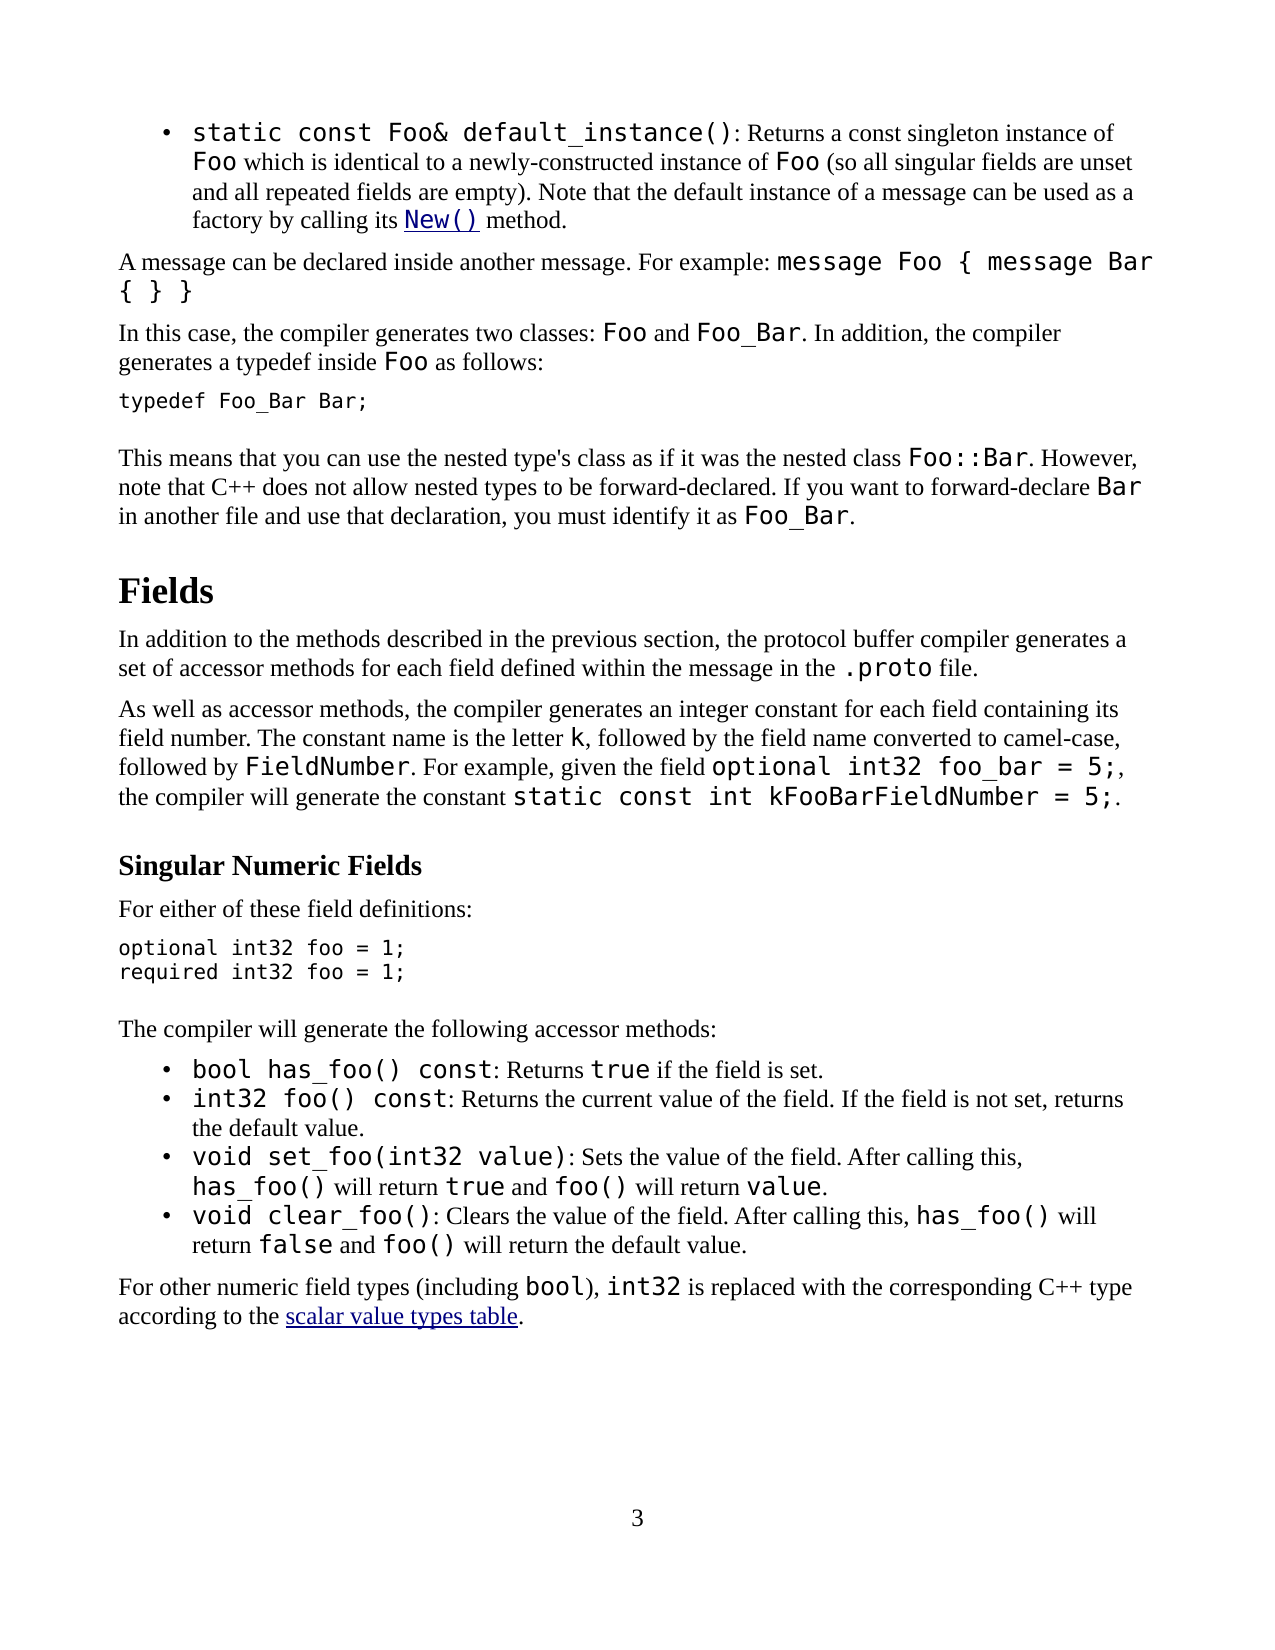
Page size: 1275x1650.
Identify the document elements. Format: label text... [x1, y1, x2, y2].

list bool has_foo() const: Returns true if the field is set. [162, 1055, 1157, 1084]
text A message can be declared inside another message. For example: message Foo { message Bar { } } [118, 247, 1157, 306]
list static const Foo& default_instance(): Returns a const singleton instance of Foo which is identical to a newly-constructed instance of Foo (so all singular fields are unset and all repeated fields are empty). Note that the default instance of a message can be used as a factory by calling its New() method. [162, 118, 1157, 235]
text For either of these field definitions: [118, 894, 1157, 923]
text As well as accessor methods, the compiler generates an integer constant for each field containing its field number. The constant name is the letter k, followed by the field name converted to camel-case, followed by FieldNumber. For example, given the field optional int32 foo_bar = 5;, the compiler will generate the constant static const int kFooBarFieldNumber = 5;. [118, 694, 1157, 811]
text optional int32 foo = 1; [118, 936, 1157, 960]
list void set_foo(int32 value): Sets the value of the field. After calling this, has_foo() will return true and foo() will return value. [162, 1142, 1157, 1201]
list void clear_foo(): Clears the value of the field. After calling this, has_foo() will return false and foo() will return the default value. [162, 1201, 1157, 1259]
text This means that you can use the nested type's class as if it was the nested class Foo::Bar. However, note that C++ does not allow nested types to be forward-declared. If you want to forward-declare Bar in another file and use that declaration, you must identify it as Foo_Bar. [118, 443, 1157, 531]
subtitle Fields [118, 568, 1157, 611]
text In addition to the methods described in the previous section, the protocol buffer compiler generates a set of accessor methods for each field defined within the message in the .proto file. [118, 624, 1157, 682]
text The compiler will generate the following accessor methods: [118, 1014, 1157, 1042]
text In this case, the compiler generates two classes: Foo and Foo_Bar. In addition, the compiler generates a typedef inside Foo as follows: [118, 318, 1157, 377]
text For other numeric field types (including bool), int32 is replaced with the corresponding C++ type according to the scalar value types table. [118, 1272, 1157, 1330]
list int32 foo() const: Returns the current value of the field. If the field is not set, returns the default value. [162, 1084, 1157, 1142]
text typedef Foo_Bar Bar; [118, 389, 1157, 413]
subtitle Singular Numeric Fields [118, 848, 1157, 882]
text required int32 foo = 1; [118, 960, 1157, 984]
